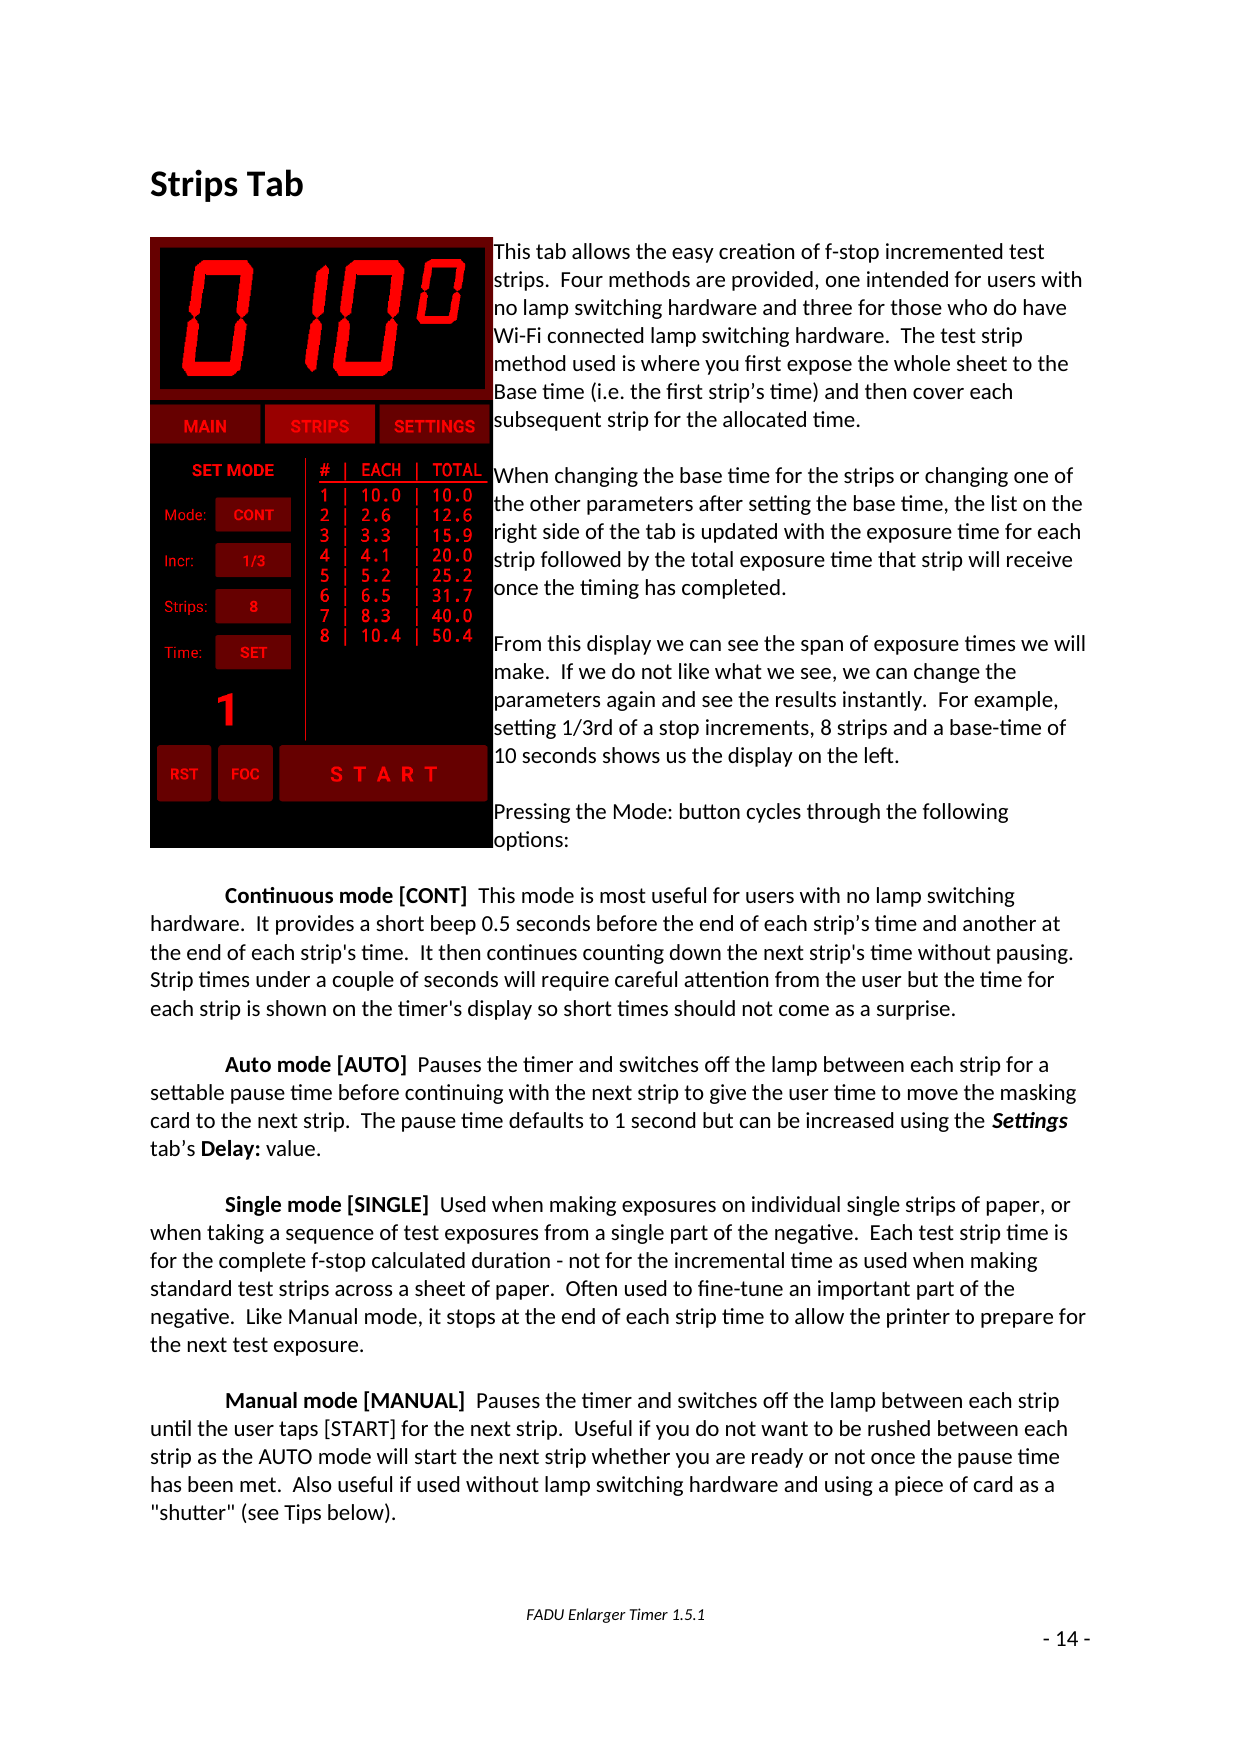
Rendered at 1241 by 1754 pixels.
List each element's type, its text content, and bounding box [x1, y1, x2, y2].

text From this display we can see the span of exposure times we will make. If we do not like what we see, we can change the parameters again and see the results instantly. For example, setting 1/3rd of a stop increments, 8 strips and a base-time of 10 seconds shows us the display on the left. [494, 629, 1090, 769]
text Manual mode [MANUAL] Pauses the timer and switches off the lamp between each strip until the user taps [START] for the next strip. Useful if you do not want to be rushed between each strip as the AUTO mode will start the next strip whether you are ready or not once the pause time has been met. Also useful if used without lamp switching hardware and using a piece of card as a "shutter" (see Tips below). [150, 1386, 1090, 1526]
text This tab allows the easy creation of f-stop incremented test strips. Four methods are provided, one intended for users with no lamp switching hardware and three for those who do have Wi-Fi connected lamp switching hardware. The test strip method used is where you first expose the whole sheet to the Base time (i.e. the first strip’s time) and then cover each subsequent strip for the allocated time. [494, 237, 1090, 433]
text Pressing the Mode: button cycles through the following options: [150, 797, 1090, 853]
text Continuous mode [CONT] This mode is most useful for users with no lamp switching hardware. It provides a short beep 0.5 seconds before the end of each strip’s time and another at the end of each strip's time. It then continues counting down the next strip's time without pausing. Strip times under a couple of seconds will require careful attention from the user but the time for each strip is shown on the timer's display so short times should not come as a surprise. [150, 882, 1090, 1022]
text When changing the base time for the strips or changing one of the other parameters after setting the base time, the list on the right side of the tab is updated with the exposure time for each strip followed by the total exposure time that strip will receive once the timing has completed. [494, 461, 1090, 601]
subtitle Strips Tab [150, 160, 1090, 206]
text Single mode [SINGLE] Used when making exposures on individual single strips of paper, or when taking a sequence of test exposures from a single part of the negative. Each test strip time is for the complete f-stop calculated duration - not for the incremental time as used when making standard test strips across a sheet of paper. Often used to fine-tune an important part of the negative. Like Manual mode, it stops at the end of each strip time to allow the printer to prepare for the next test exposure. [150, 1190, 1090, 1358]
text Auto mode [AUTO] Pauses the timer and switches off the lamp between each strip for a settable pause time before continuing with the next strip to give the user time to move the masking card to the next strip. The pause time defaults to 1 second but can be increased using the Settings tab’s Delay: value. [150, 1050, 1090, 1162]
